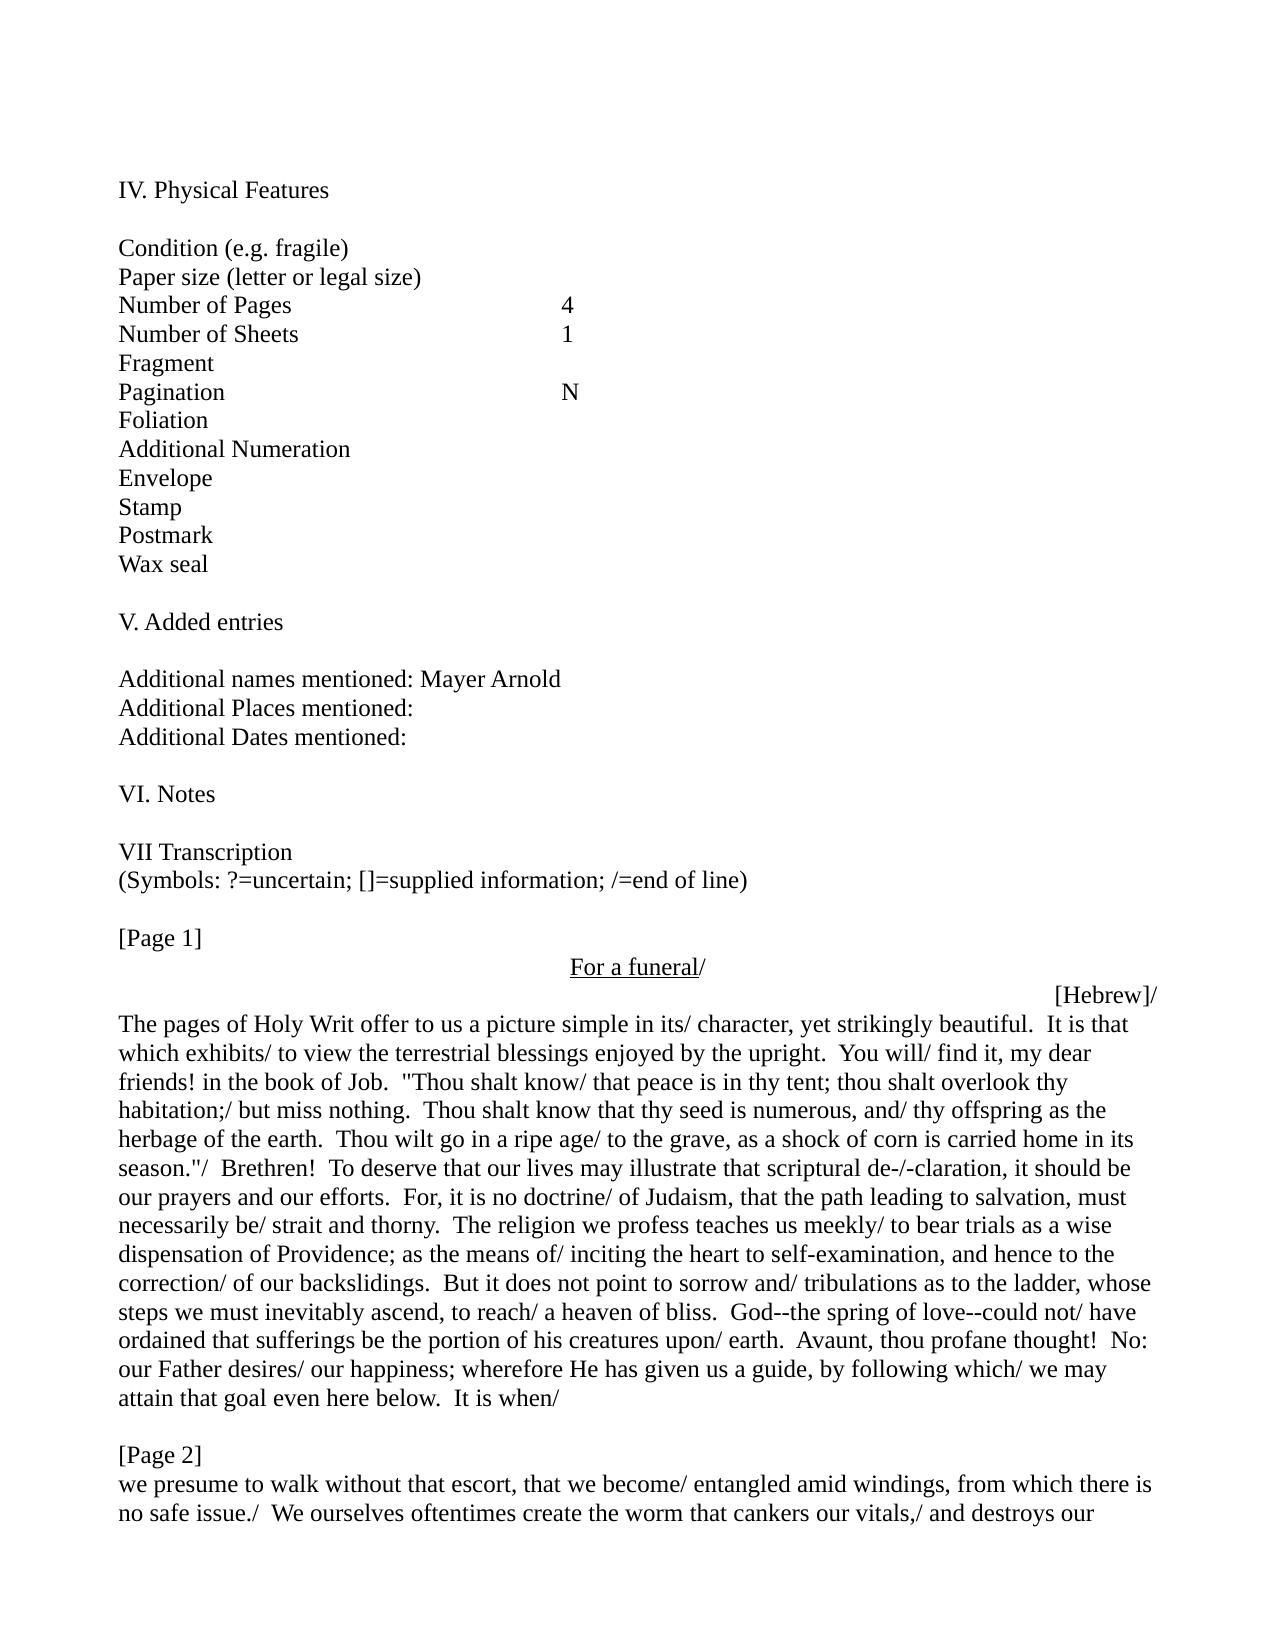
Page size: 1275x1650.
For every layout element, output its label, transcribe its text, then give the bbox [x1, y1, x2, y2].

text VII Transcription [118, 837, 1157, 866]
text (Symbols: ?=uncertain; []=supplied information; /=end of line) [118, 866, 1157, 894]
text Stamp [118, 492, 1157, 521]
text Wax seal [118, 549, 1157, 578]
text Number of Pages 4 [118, 291, 1157, 319]
text Postma rk [118, 521, 1157, 549]
text Condition (e.g. fragile) [118, 233, 1157, 262]
text Additional names mentioned: Mayer Arnold [118, 664, 1157, 693]
text For a funeral/ [118, 952, 1157, 981]
text VI. Notes [118, 779, 1157, 808]
text Additional Places mentioned: [118, 693, 1157, 722]
text [Page 2] [118, 1441, 1157, 1469]
text Number of Sheets 1 [118, 319, 1157, 348]
text Additional Dates mentioned: [118, 722, 1157, 751]
text IV. Physical Features [118, 176, 1157, 204]
text V. Added entries [118, 607, 1157, 636]
text Additional Numeration [118, 434, 1157, 463]
text The pages of Holy Writ offer to us a picture simple in its/ character, yet strikingly beautiful. It is that which exhibits/ to view the terrestrial blessings enjoyed by the upright. You will/ find it, my dear friends! in the book of Job. "Thou shalt know/ that peace is in thy tent; thou shalt overlook thy habitation;/ but miss nothing. Thou shalt know that thy seed is numerous, and/ thy offspring as the herbage of the earth. Thou wilt go in a ripe age/ to the grave, as a shock of corn is carried home in its season."/ Brethren! To deserve that our lives may illustrate that scriptural de-/-claration, it should be our prayers and our efforts. For, it is no doctrine/ of Judaism, that the path leading to salvation, must necessarily be/ strait and thorny. The religion we profess teaches us meekly/ to bear trials as a wise dispensation of Providence; as the means of/ inciting the heart to self-examination, and hence to the correction/ of our backslidings. But it does not point to sorrow and/ tribulations as to the ladder, whose steps we must inevitably ascend, to reach/ a heaven of bliss. God--the spring of love--could not/ have ordained that sufferings be the portion of his creatures upon/ earth. Avaunt, thou profane thought! No: our Father desires/ our happiness; wherefore He has given us a guide, by following which/ we may attain that goal even here below. It is when/ [118, 1009, 1157, 1412]
text Foliation [118, 406, 1157, 434]
text [Page 1] [118, 923, 1157, 952]
text Fragment [118, 348, 1157, 377]
text Pagination N [118, 377, 1157, 406]
text we presume to walk without that escort, that we become/ entangled amid windings, from which there is no safe issue./ We ourselves oftentimes create the worm that cankers our vitals,/ and destroys our [118, 1469, 1157, 1527]
text [Hebrew]/ [118, 981, 1157, 1009]
text Envelope [118, 463, 1157, 492]
text Paper size (letter or legal size) [118, 262, 1157, 291]
